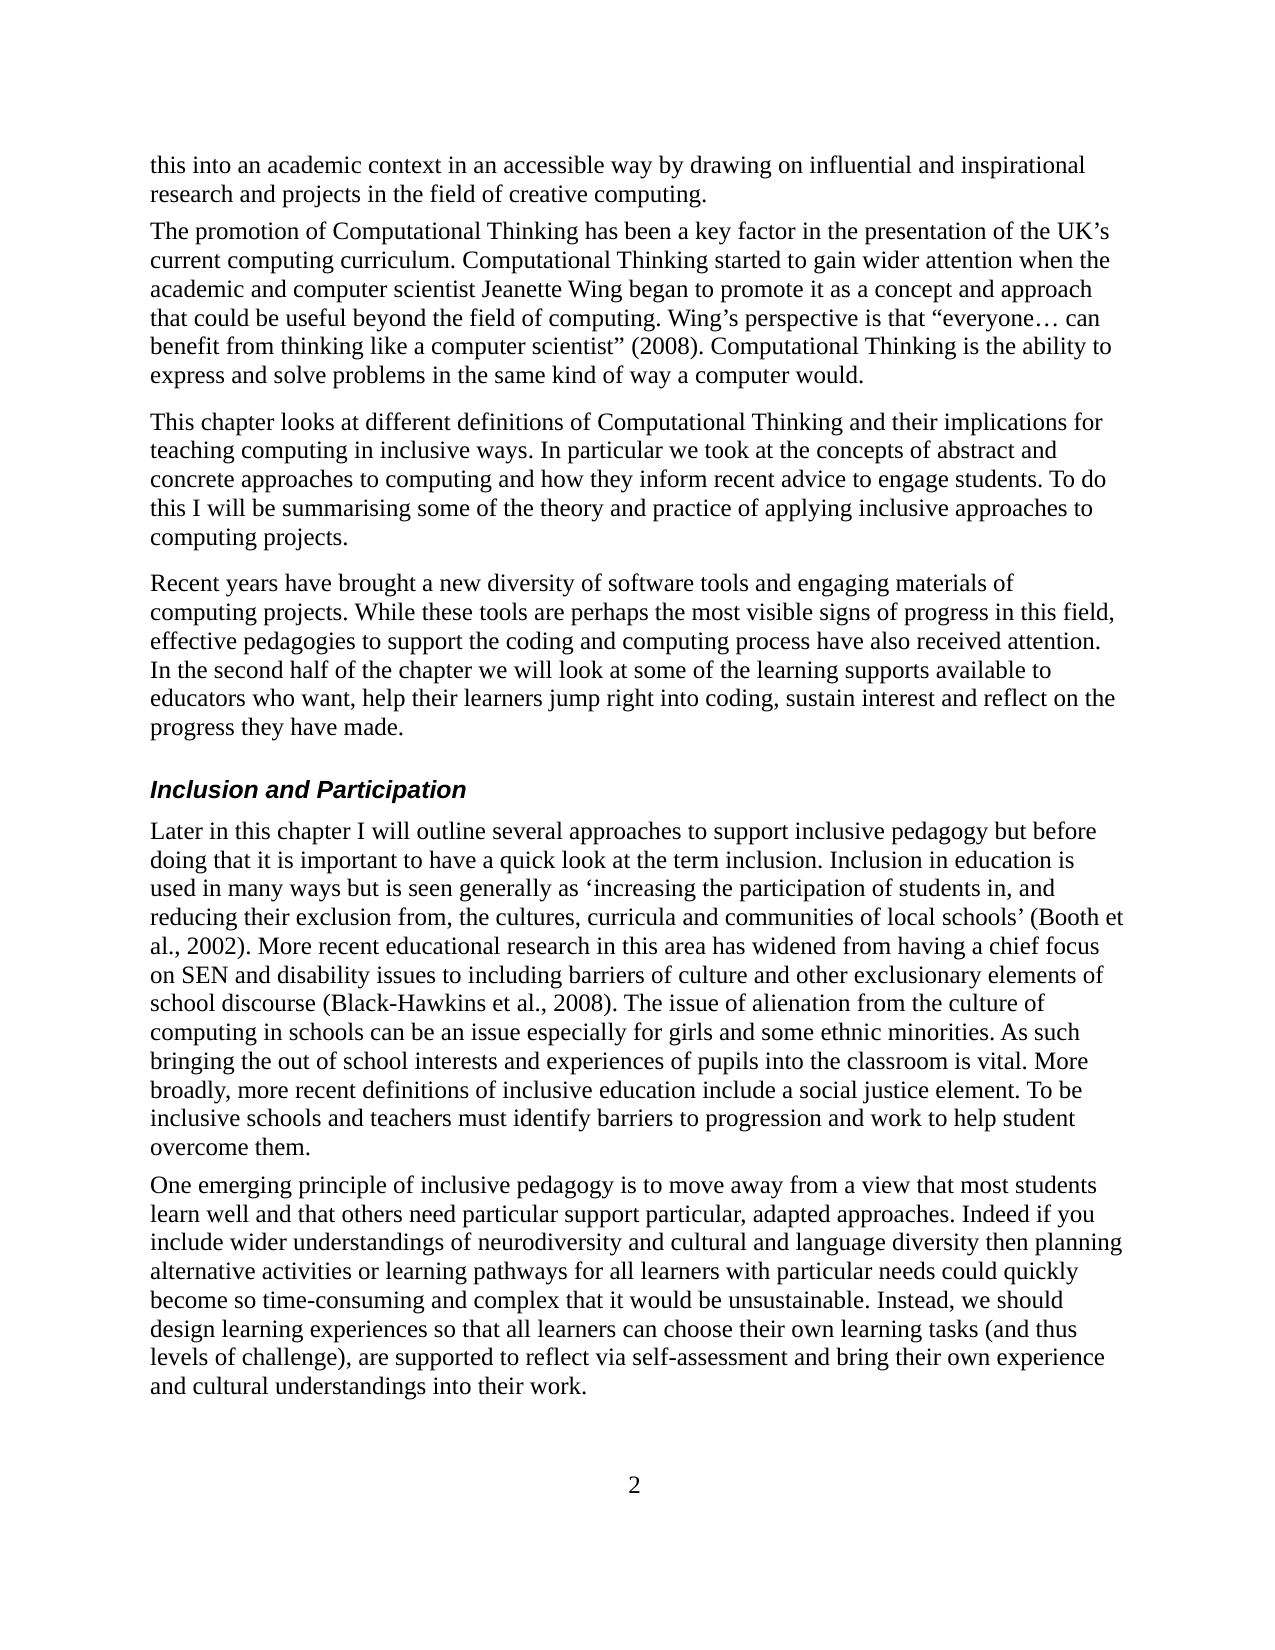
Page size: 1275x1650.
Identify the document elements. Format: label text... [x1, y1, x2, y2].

text this into an academic context in an accessible way by drawing on influential and inspirational research and projects in the field of creative computing. [150, 150, 1125, 207]
subtitle Inclusion and Participation [150, 775, 1125, 803]
text Later in this chapter I will outline several approaches to support inclusive pedagogy but before doing that it is important to have a quick look at the term inclusion. Inclusion in education is used in many ways but is seen generally as ‘increasing the participation of students in, and reducing their exclusion from, the cultures, curricula and communities of local schools’ (Booth et al., 2002). More recent educational research in this area has widened from having a chief focus on SEN and disability issues to including barriers of culture and other exclusionary elements of school discourse (Black-Hawkins et al., 2008). The issue of alienation from the culture of computing in schools can be an issue especially for girls and some ethnic minorities. As such bringing the out of school interests and experiences of pupils into the classroom is vital. More broadly, more recent definitions of inclusive education include a social justice element. To be inclusive schools and teachers must identify barriers to progression and work to help student overcome them. [150, 816, 1125, 1161]
text One emerging principle of inclusive pedagogy is to move away from a view that most students learn well and that others need particular support particular, adapted approaches. Indeed if you include wider understandings of neurodiversity and cultural and language diversity then planning alternative activities or learning pathways for all learners with particular needs could quickly become so time-consuming and complex that it would be unsustainable. Instead, we should design learning experiences so that all learners can choose their own learning tasks (and thus levels of challenge), are supported to reflect via self-assessment and bring their own experience and cultural understandings into their work. [150, 1170, 1125, 1400]
text This chapter looks at different definitions of Computational Thinking and their implications for teaching computing in inclusive ways. In particular we took at the concepts of abstract and concrete approaches to computing and how they inform recent advice to engage students. To do this I will be summarising some of the theory and practice of applying inclusive approaches to computing projects. [150, 407, 1125, 551]
text The promotion of Computational Thinking has been a key factor in the presentation of the UK’s current computing curriculum. Computational Thinking started to gain wider attention when the academic and computer scientist Jeanette Wing began to promote it as a concept and approach that could be useful beyond the field of computing. Wing’s perspective is that “everyone… can benefit from thinking like a computer scientist” (2008). Computational Thinking is the ability to express and solve problems in the same kind of way a computer would. [150, 216, 1125, 389]
text Recent years have brought a new diversity of software tools and engaging materials of computing projects. While these tools are perhaps the most visible signs of progress in this field, effective pedagogies to support the coding and computing process have also received attention. In the second half of the chapter we will look at some of the learning supports available to educators who want, help their learners jump right into coding, sustain interest and reflect on the progress they have made. [150, 568, 1125, 741]
